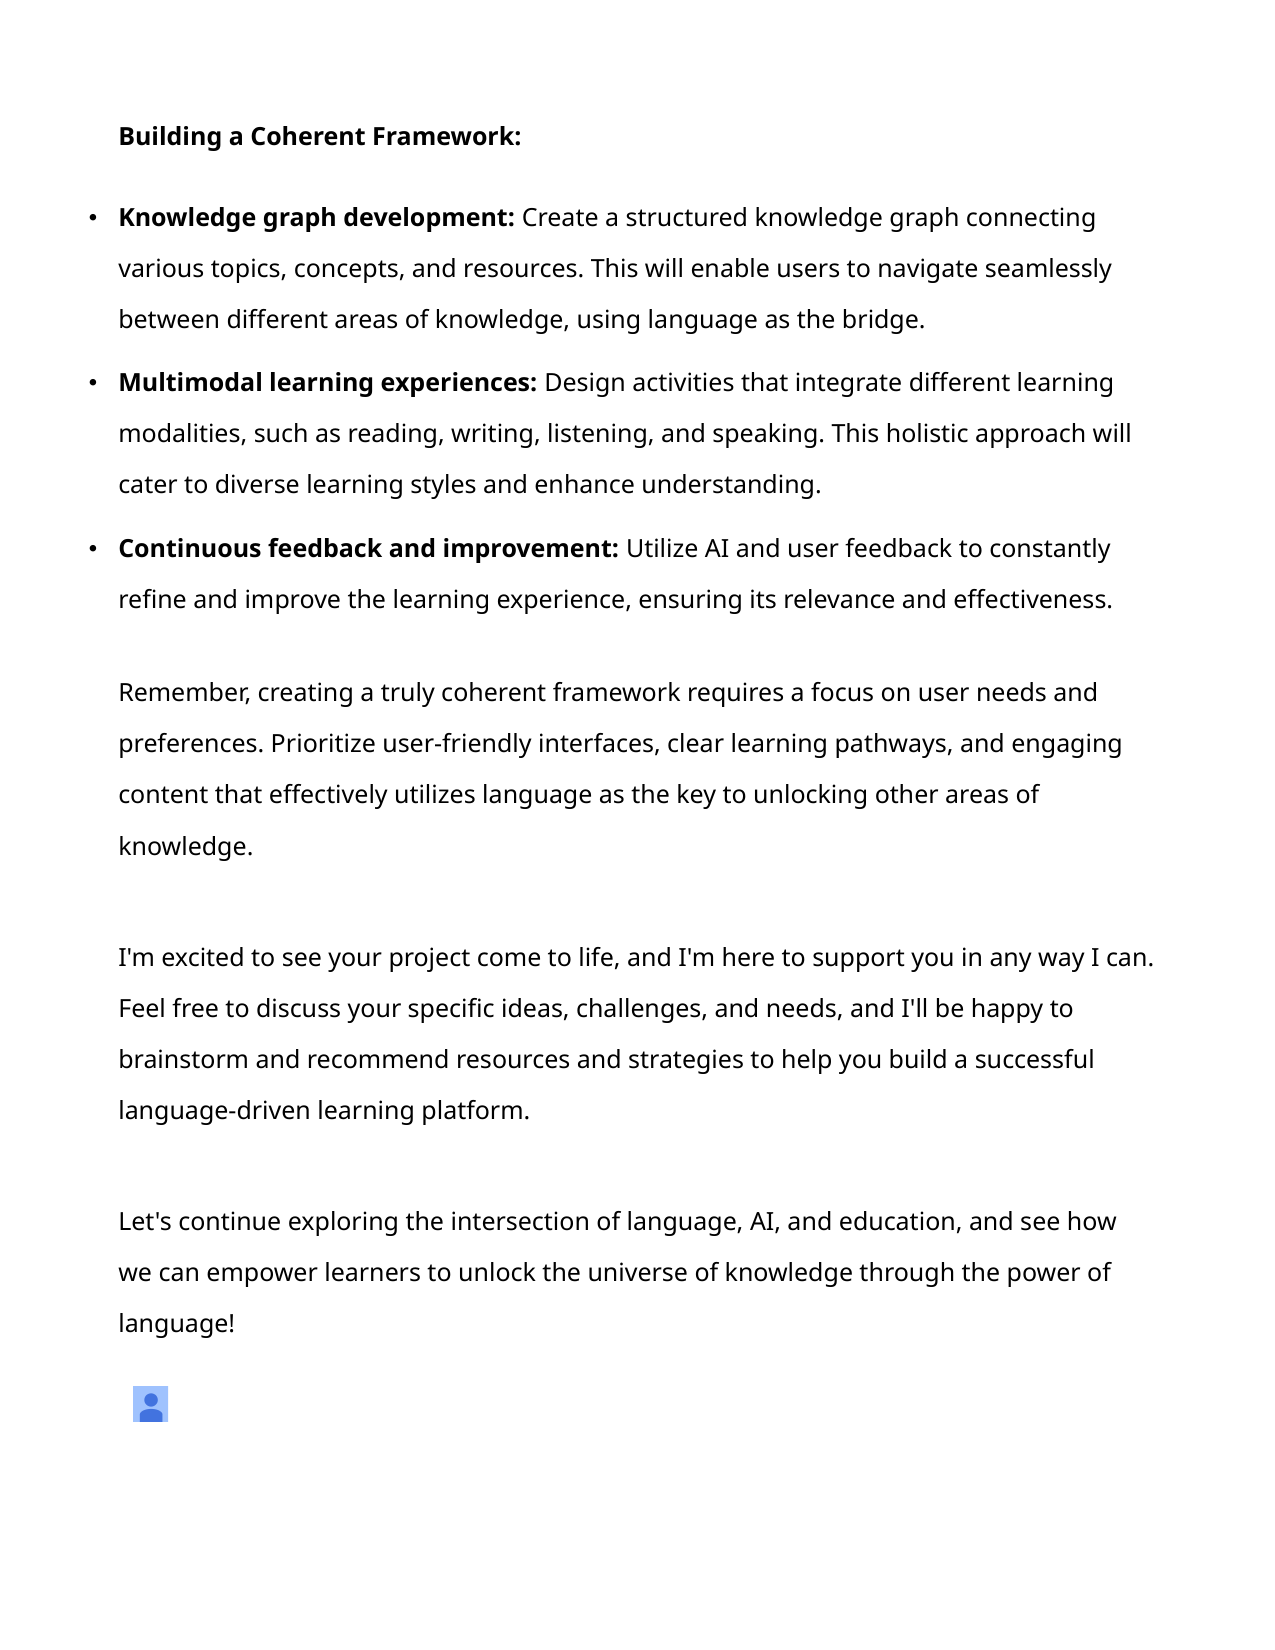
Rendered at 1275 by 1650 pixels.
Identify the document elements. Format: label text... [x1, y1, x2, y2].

list Continuous feedback and improvement: Utilize AI and user feedback to constantly refine and improve the learning experience, ensuring its relevance and effectiveness. [118, 530, 1157, 616]
text Building a Coherent Framework: [118, 118, 1157, 152]
list Knowledge graph development: Create a structured knowledge graph connecting various topics, concepts, and resources. This will enable users to navigate seamlessly between different areas of knowledge, using language as the bridge. [118, 199, 1157, 335]
list Multimodal learning experiences: Design activities that integrate different learning modalities, such as reading, writing, listening, and speaking. This holistic approach will cater to diverse learning styles and enhance understanding. [118, 365, 1157, 501]
text I'm excited to see your project come to life, and I'm here to support you in any way I can. Feel free to discuss your specific ideas, challenges, and needs, and I'll be happy to brainstorm and recommend resources and strategies to help you build a successful language-driven learning platform. [118, 939, 1157, 1126]
picture [133, 1386, 169, 1422]
text Remember, creating a truly coherent framework requires a focus on user needs and preferences. Prioritize user-friendly interfaces, clear learning pathways, and engaging content that effectively utilizes language as the key to unlocking other areas of knowledge. [118, 675, 1157, 862]
text Let's continue exploring the intersection of language, AI, and education, and see how we can empower learners to unlock the universe of knowledge through the power of language! [118, 1203, 1157, 1339]
